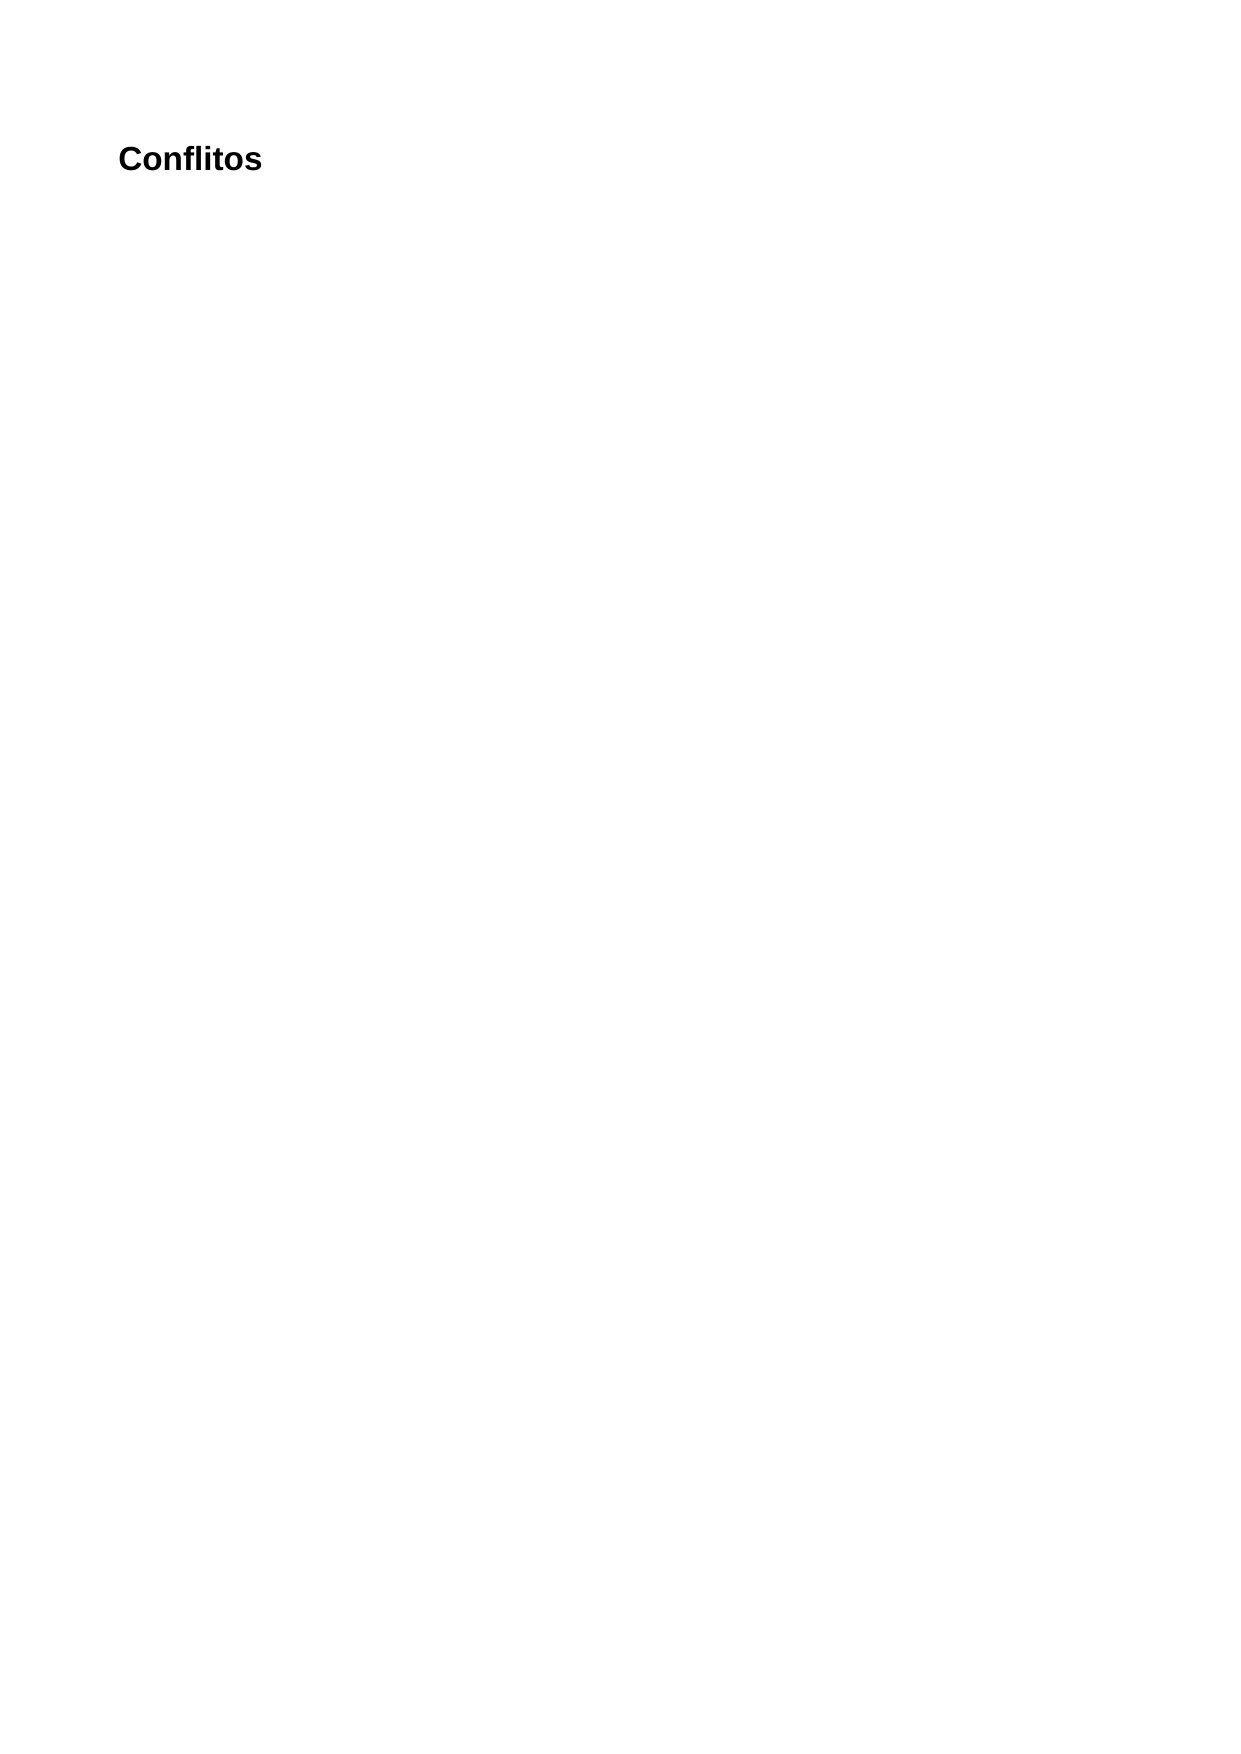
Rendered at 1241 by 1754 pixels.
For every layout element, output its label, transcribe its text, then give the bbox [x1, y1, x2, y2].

subtitle Conflitos [118, 139, 1122, 177]
